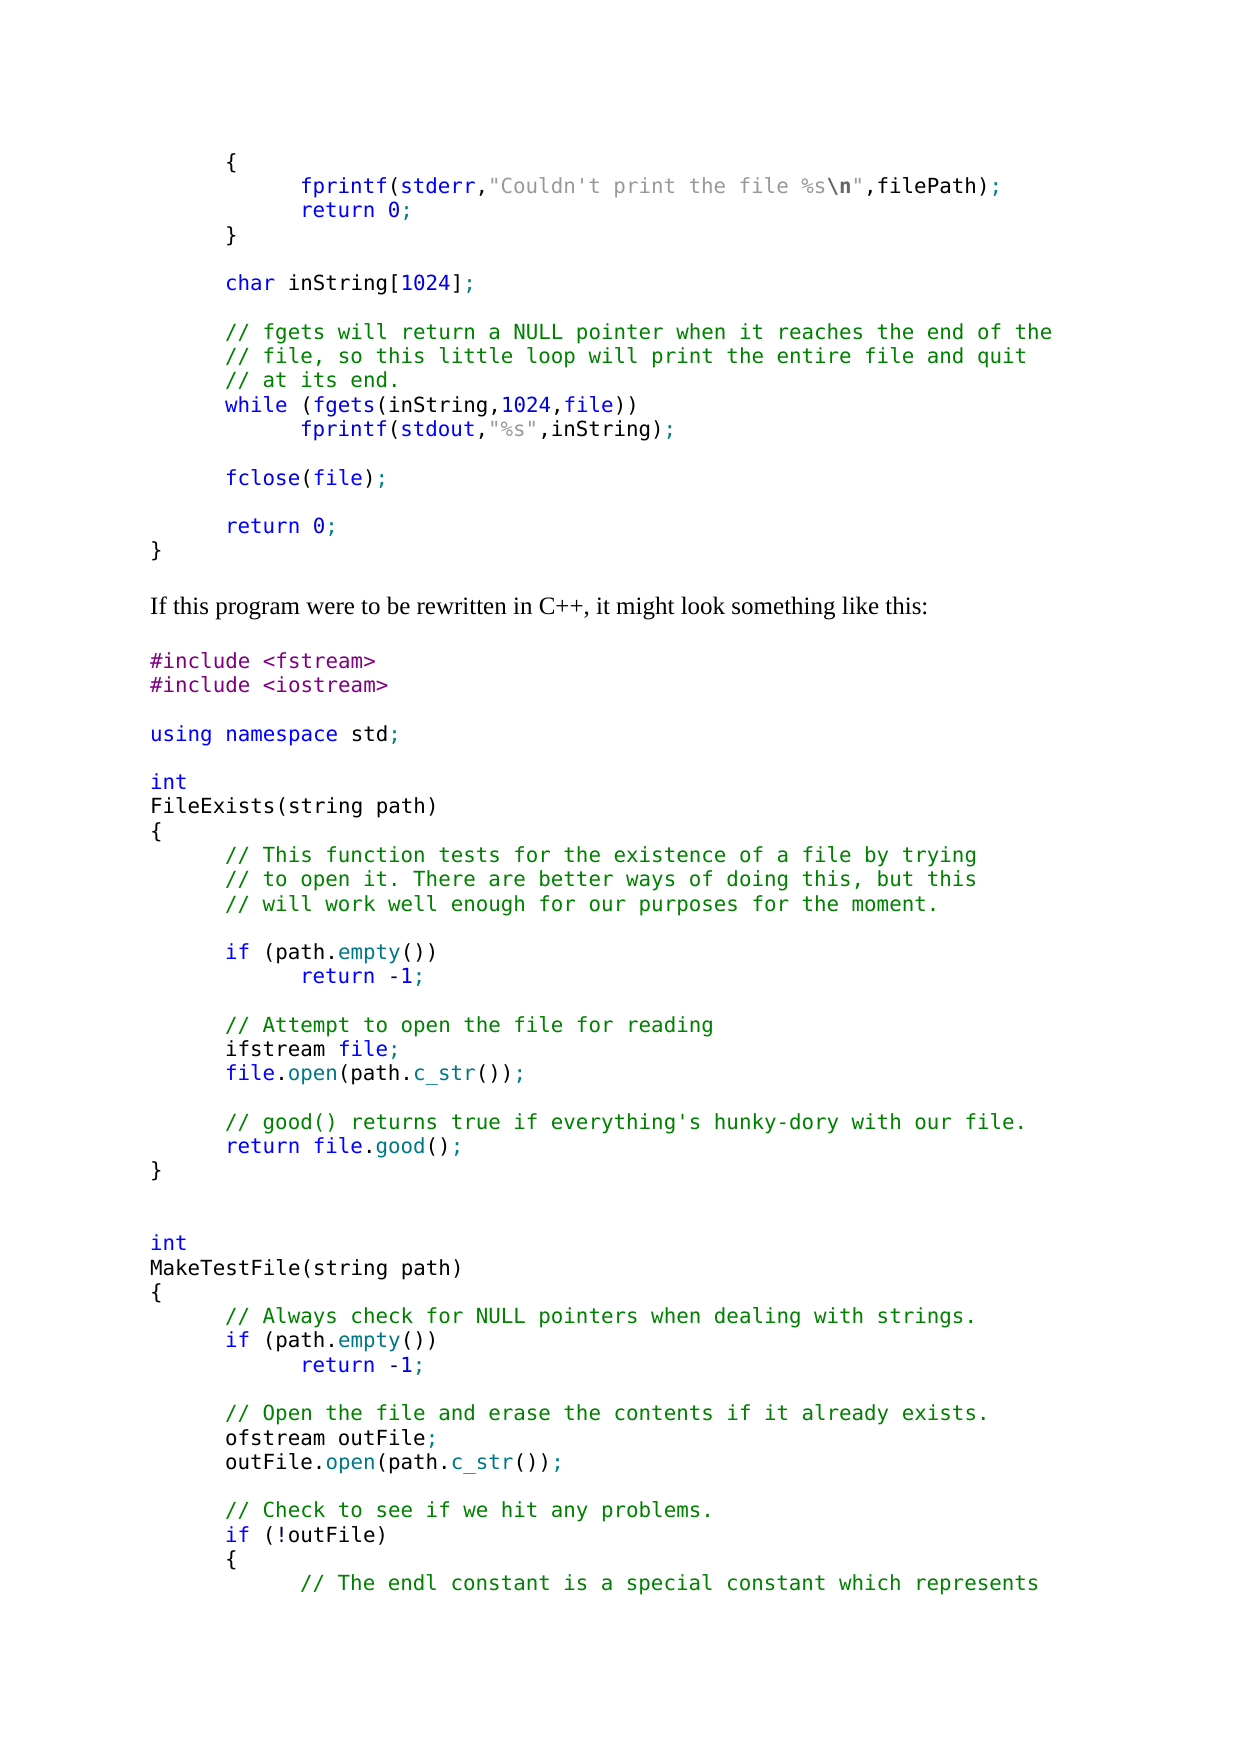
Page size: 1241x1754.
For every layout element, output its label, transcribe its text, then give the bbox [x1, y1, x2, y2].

text #include <iostream> [150, 673, 1090, 697]
text { [150, 1280, 1090, 1304]
text outFile.open(path.c_str()); [150, 1450, 1090, 1474]
text // Open the file and erase the contents if it already exists. [150, 1401, 1090, 1426]
text fprintf(stderr,"Couldn't print the file %s\n",filePath); [150, 174, 1090, 198]
text if (path.empty()) [150, 940, 1090, 964]
text // good() returns true if everything's hunky-dory with our file. [150, 1110, 1090, 1134]
text MakeTestFile(string path) [150, 1256, 1090, 1280]
text // The endl constant is a special constant which represents [150, 1571, 1090, 1595]
text if (path.empty()) [150, 1328, 1090, 1353]
text // to open it. There are better ways of doing this, but this [150, 867, 1090, 892]
text { [150, 150, 1090, 174]
text fprintf(stdout,"%s",inString); [150, 417, 1090, 441]
text // Always check for NULL pointers when dealing with strings. [150, 1304, 1090, 1328]
text } [150, 223, 1090, 247]
text { [150, 819, 1090, 843]
text } [150, 1158, 1090, 1183]
text ifstream file; [150, 1037, 1090, 1061]
text fclose(file); [150, 466, 1090, 490]
text // will work well enough for our purposes for the moment. [150, 892, 1090, 916]
text while (fgets(inString,1024,file)) [150, 393, 1090, 417]
text If this program were to be rewritten in C++, it might look something like this: [150, 591, 1090, 620]
text return -1; [150, 1353, 1090, 1377]
text int [150, 770, 1090, 794]
text return 0; [150, 514, 1090, 538]
text // at its end. [150, 368, 1090, 393]
text return -1; [150, 964, 1090, 989]
text file.open(path.c_str()); [150, 1061, 1090, 1086]
text #include <fstream> [150, 649, 1090, 673]
text // Attempt to open the file for reading [150, 1013, 1090, 1037]
text FileExists(string path) [150, 794, 1090, 819]
text // This function tests for the existence of a file by trying [150, 843, 1090, 867]
text char inString[1024]; [150, 271, 1090, 296]
text ofstream outFile; [150, 1426, 1090, 1450]
text return 0; [150, 198, 1090, 223]
text // file, so this little loop will print the entire file and quit [150, 344, 1090, 368]
text return file.good(); [150, 1134, 1090, 1158]
text // fgets will return a NULL pointer when it reaches the end of the [150, 320, 1090, 344]
text using namespace std; [150, 722, 1090, 746]
text if (!outFile) [150, 1523, 1090, 1547]
text int [150, 1231, 1090, 1256]
text { [150, 1547, 1090, 1571]
text // Check to see if we hit any problems. [150, 1498, 1090, 1523]
text } [150, 538, 1090, 563]
